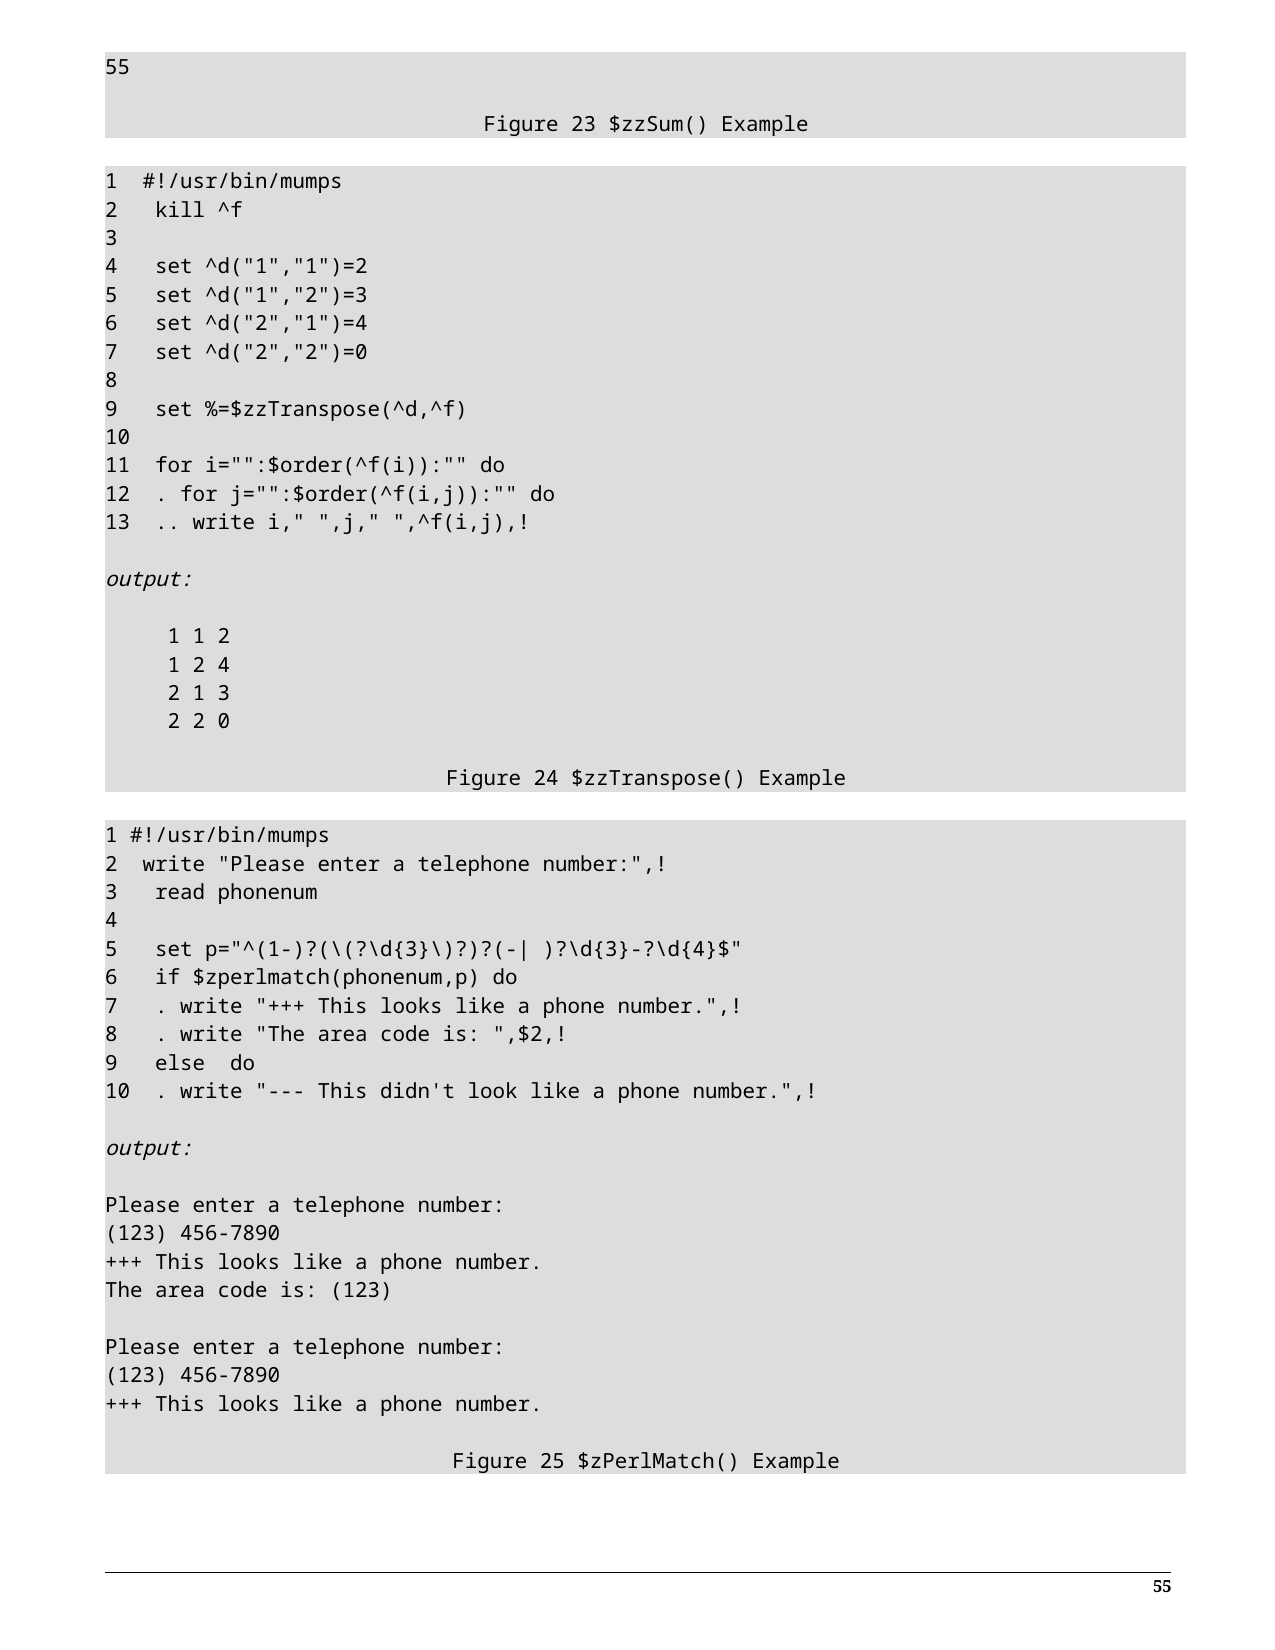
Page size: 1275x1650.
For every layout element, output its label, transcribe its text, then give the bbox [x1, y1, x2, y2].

text Figure 23 $zzSum() Example [105, 109, 1186, 138]
list set ^d("2","2")=0 [105, 337, 1186, 365]
text 2 2 0 [105, 707, 1186, 735]
text 1 1 2 [105, 621, 1186, 650]
list set ^d("1","2")=3 [105, 280, 1186, 308]
text +++ This looks like a phone number. [105, 1389, 1186, 1417]
list read phonenum [105, 877, 1186, 906]
list set ^d("2","1")=4 [105, 308, 1186, 337]
text The area code is: (123) [105, 1275, 1186, 1304]
list #!/usr/bin/mumps [105, 166, 1186, 195]
text 2 1 3 [105, 678, 1186, 707]
list set p="^(1-)?(\(?\d{3}\)?)?(-| )?\d{3}-?\d{4}$" [105, 934, 1186, 962]
text +++ This looks like a phone number. [105, 1247, 1186, 1275]
list else do [105, 1048, 1186, 1076]
list kill ^f [105, 195, 1186, 223]
list .. write i," ",j," ",^f(i,j),! [105, 507, 1186, 536]
list set %=$zzTranspose(^d,^f) [105, 394, 1186, 422]
list . write "+++ This looks like a phone number.",! [105, 991, 1186, 1019]
text (123) 456-7890 [105, 1361, 1186, 1389]
text (123) 456-7890 [105, 1218, 1186, 1247]
list . for j="":$order(^f(i,j)):"" do [105, 479, 1186, 507]
text Please enter a telephone number: [105, 1190, 1186, 1218]
list set ^d("1","1")=2 [105, 252, 1186, 280]
text 55 [105, 52, 1186, 81]
list if $zperlmatch(phonenum,p) do [105, 962, 1186, 991]
text Figure 24 $zzTranspose() Example [105, 763, 1186, 792]
text Please enter a telephone number: [105, 1332, 1186, 1361]
list #!/usr/bin/mumps [105, 820, 1186, 849]
text 1 2 4 [105, 650, 1186, 678]
list write "Please enter a telephone number:",! [105, 849, 1186, 877]
list . write "The area code is: ",$2,! [105, 1019, 1186, 1048]
list . write "--- This didn't look like a phone number.",! [105, 1076, 1186, 1105]
text output: [105, 1133, 1186, 1162]
text output: [105, 564, 1186, 593]
text Figure 25 $zPerlMatch() Example [105, 1446, 1186, 1474]
list for i="":$order(^f(i)):"" do [105, 451, 1186, 479]
